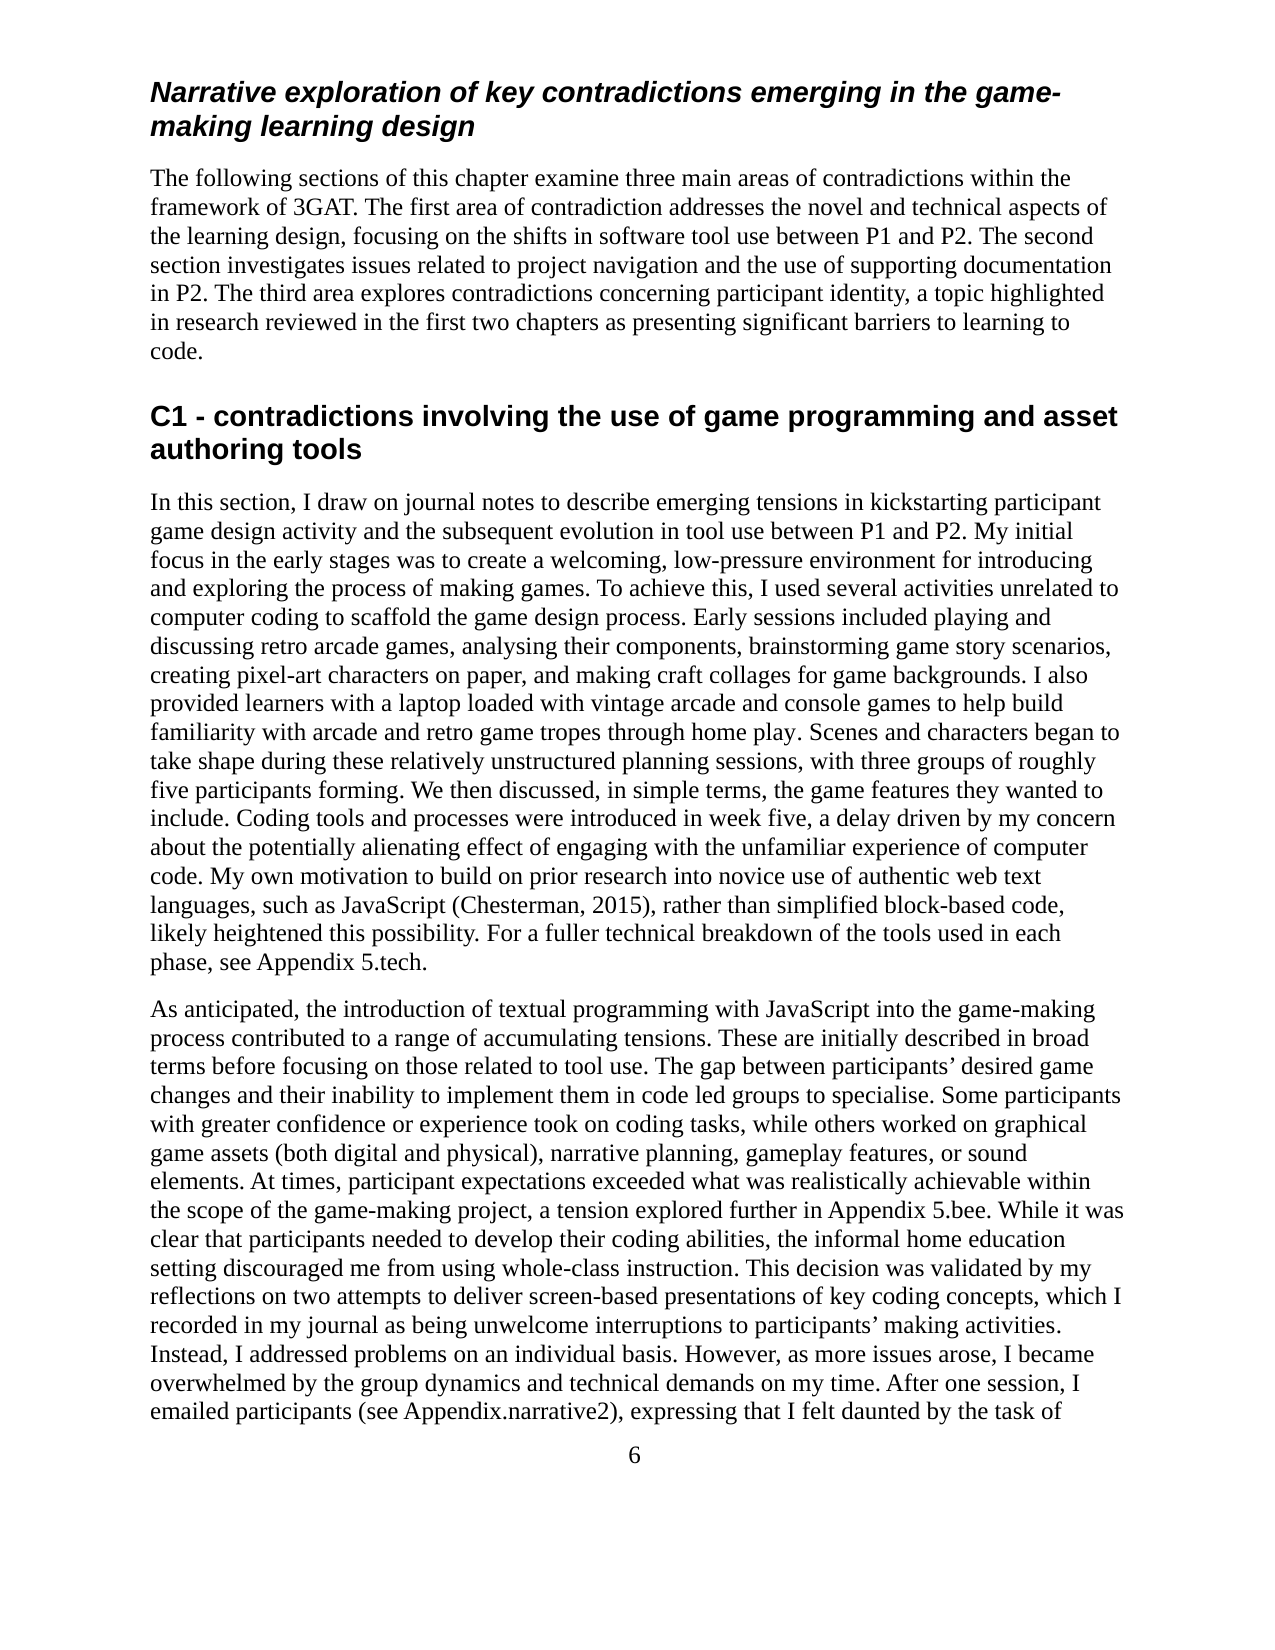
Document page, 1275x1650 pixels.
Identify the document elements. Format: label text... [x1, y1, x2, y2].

subtitle Narrative exploration of key contradictions emerging in the game-making learning design [150, 75, 1125, 142]
text As anticipated, the introduction of textual programming with JavaScript into the game-making process contributed to a range of accumulating tensions. These are initially described in broad terms before focusing on those related to tool use. The gap between participants’ desired game changes and their inability to implement them in code led groups to specialise. Some participants with greater confidence or experience took on coding tasks, while others worked on graphical game assets (both digital and physical), narrative planning, gameplay features, or sound elements. At times, participant expectations exceeded what was realistically achievable within the scope of the game-making project, a tension explored further in Appendix 5.bee. While it was clear that participants needed to develop their coding abilities, the informal home education setting discouraged me from using whole-class instruction. This decision was validated by my reflections on two attempts to deliver screen-based presentations of key coding concepts, which I recorded in my journal as being unwelcome interruptions to participants’ making activities. Instead, I addressed problems on an individual basis. However, as more issues arose, I became overwhelmed by the group dynamics and technical demands on my time. After one session, I emailed participants (see Appendix.narrative2), expressing that I felt daunted by the task of [150, 994, 1125, 1425]
subtitle C1 - contradictions involving the use of game programming and asset authoring tools [150, 399, 1125, 466]
text The following sections of this chapter examine three main areas of contradictions within the framework of 3GAT. The first area of contradiction addresses the novel and technical aspects of the learning design, focusing on the shifts in software tool use between P1 and P2. The second section investigates issues related to project navigation and the use of supporting documentation in P2. The third area explores contradictions concerning participant identity, a topic highlighted in research reviewed in the first two chapters as presenting significant barriers to learning to code. [150, 163, 1125, 365]
text In this section, I draw on journal notes to describe emerging tensions in kickstarting participant game design activity and the subsequent evolution in tool use between P1 and P2. My initial focus in the early stages was to create a welcoming, low-pressure environment for introducing and exploring the process of making games. To achieve this, I used several activities unrelated to computer coding to scaffold the game design process. Early sessions included playing and discussing retro arcade games, analysing their components, brainstorming game story scenarios, creating pixel-art characters on paper, and making craft collages for game backgrounds. I also provided learners with a laptop loaded with vintage arcade and console games to help build familiarity with arcade and retro game tropes through home play. Scenes and characters began to take shape during these relatively unstructured planning sessions, with three groups of roughly five participants forming. We then discussed, in simple terms, the game features they wanted to include. Coding tools and processes were introduced in week five, a delay driven by my concern about the potentially alienating effect of engaging with the unfamiliar experience of computer code. My own motivation to build on prior research into novice use of authentic web text languages, such as JavaScript (Chesterman, 2015), rather than simplified block-based code, likely heightened this possibility. For a fuller technical breakdown of the tools used in each phase, see Appendix 5.tech. [150, 487, 1125, 976]
